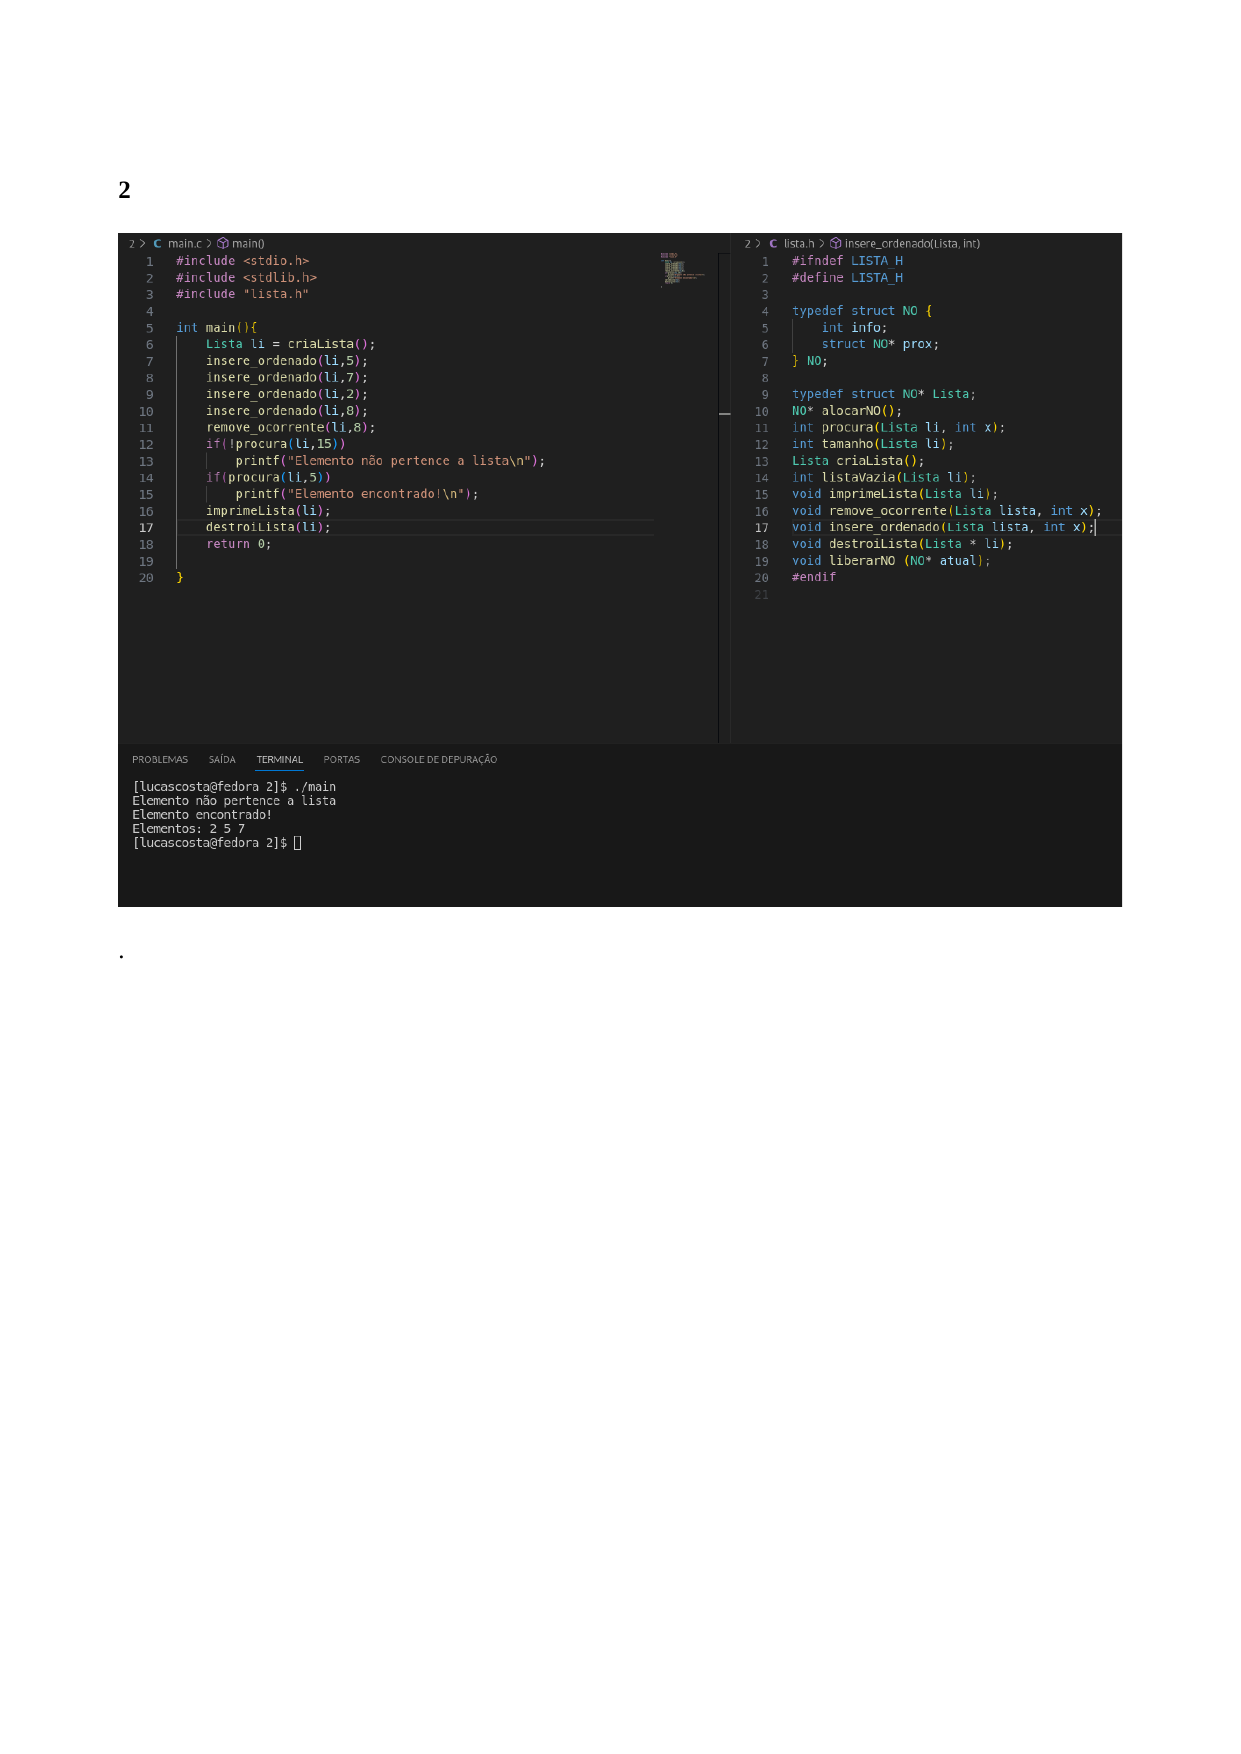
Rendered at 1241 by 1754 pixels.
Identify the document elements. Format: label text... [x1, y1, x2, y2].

text . [118, 936, 1122, 964]
picture [118, 233, 1123, 907]
text 2 [118, 176, 1122, 204]
